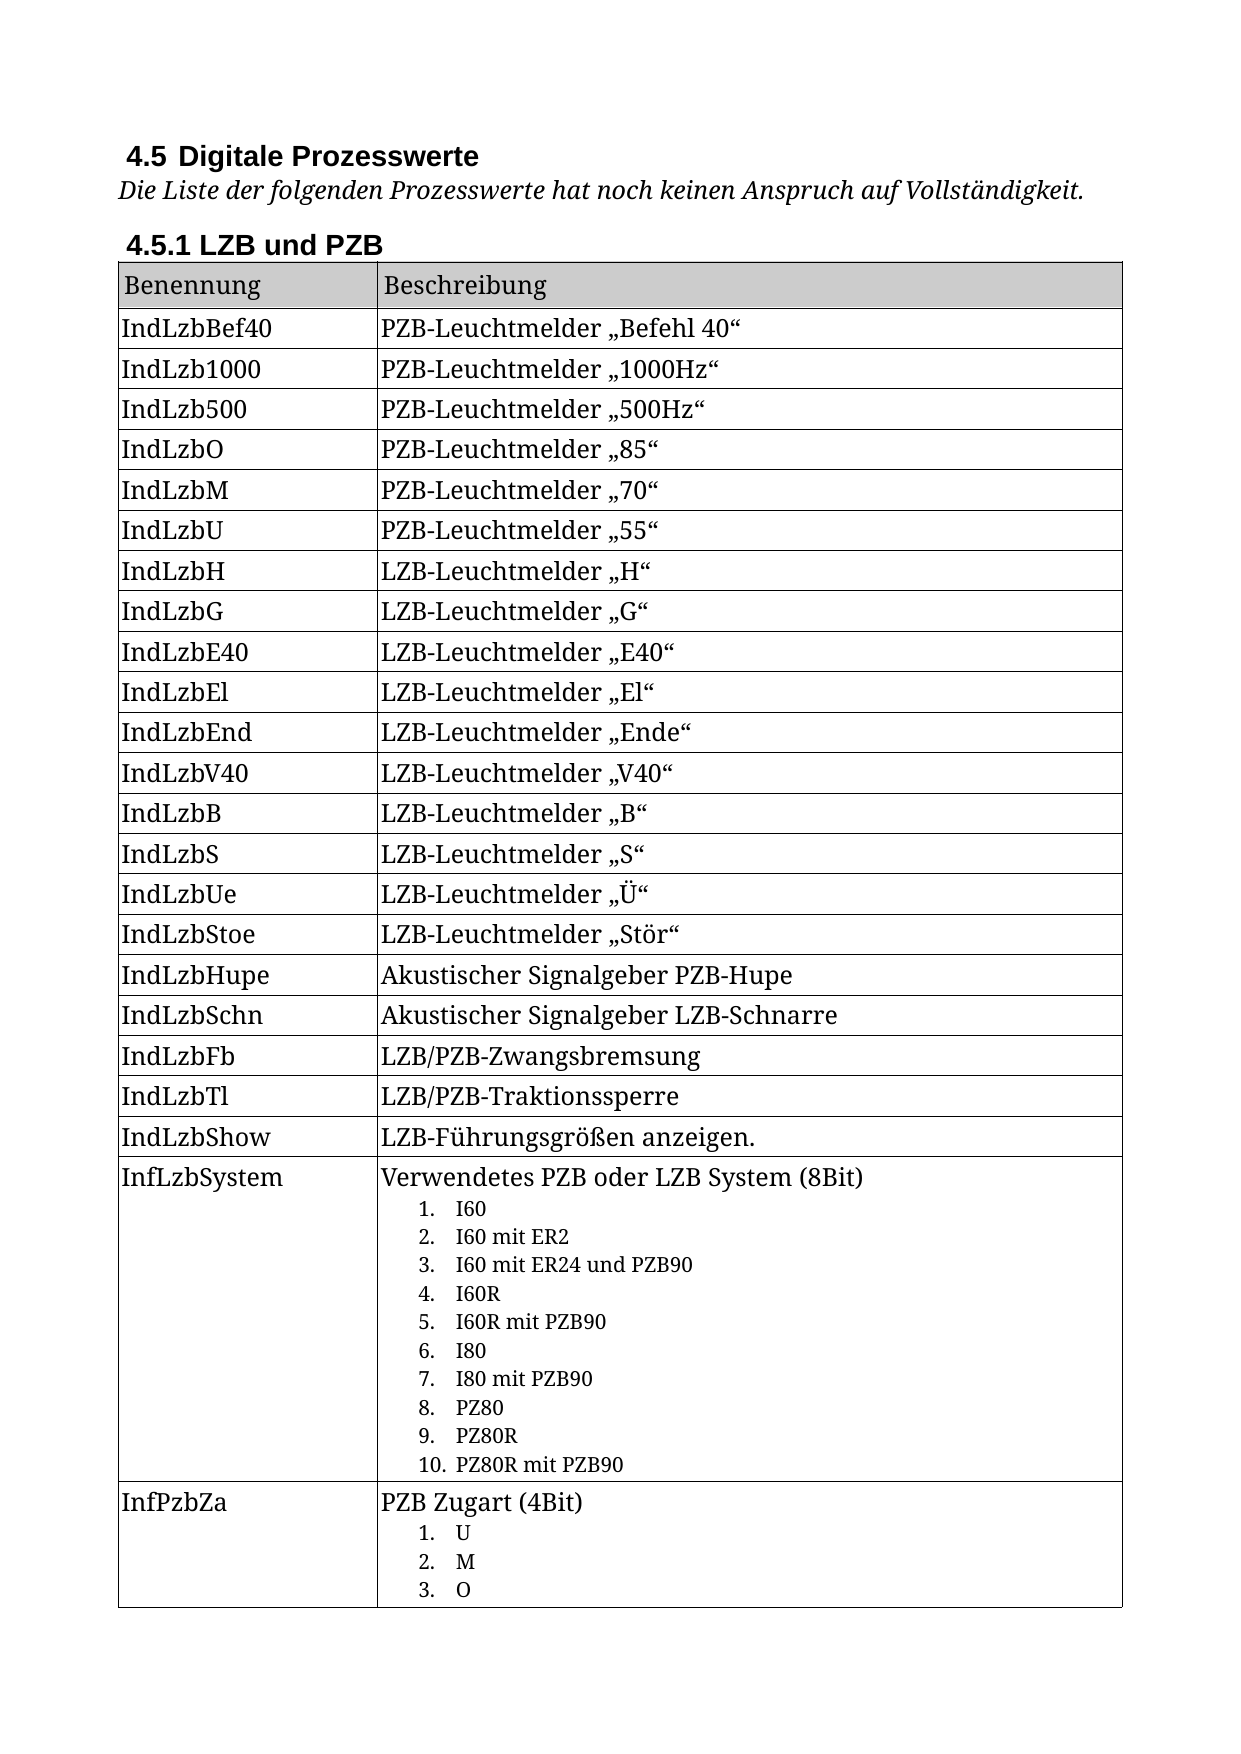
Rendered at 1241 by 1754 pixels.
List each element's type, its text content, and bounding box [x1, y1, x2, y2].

table_header Beschreibung [378, 263, 1122, 307]
table_cell InfLzbSystem [119, 1157, 377, 1481]
table_cell LZB-Leuchtmelder „Ende“ [378, 713, 1122, 752]
table_cell IndLzbEnd [119, 713, 377, 752]
table_cell IndLzbB [119, 794, 377, 833]
table_cell PZB-Leuchtmelder „70“ [378, 470, 1122, 509]
table_cell LZB-Führungsgrößen anzeigen. [378, 1117, 1122, 1156]
table_cell PZB-Leuchtmelder „85“ [378, 430, 1122, 469]
table_cell LZB/PZB-Zwangsbremsung [378, 1036, 1122, 1075]
table_cell LZB-Leuchtmelder „H“ [378, 551, 1122, 590]
table_cell IndLzbHupe [119, 955, 377, 994]
table_cell LZB-Leuchtmelder „V40“ [378, 753, 1122, 792]
table_cell IndLzb1000 [119, 349, 377, 388]
table_cell InfPzbZa [119, 1482, 377, 1607]
table_cell PZB-Leuchtmelder „500Hz“ [378, 389, 1122, 429]
table_cell IndLzbG [119, 591, 377, 631]
table_cell IndLzbUe [119, 874, 377, 914]
table_cell Akustischer Signalgeber LZB-Schnarre [378, 996, 1122, 1035]
table_cell IndLzbStoe [119, 915, 377, 954]
table_cell PZB-Leuchtmelder „1000Hz“ [378, 349, 1122, 388]
table_cell Verwendetes PZB oder LZB System (8Bit) I60 I60 mit ER2 I60 mit ER24 und PZB90 I60R I60R mit PZB90 I80 I80 mit PZB90 PZ80 PZ80R PZ80R mit PZB90 [378, 1157, 1122, 1481]
table_cell Akustischer Signalgeber PZB-Hupe [378, 955, 1122, 994]
table_cell IndLzbU [119, 511, 377, 550]
subtitle Digitale Prozesswerte [118, 139, 1122, 172]
table_cell IndLzbEl [119, 672, 377, 712]
table_cell PZB-Leuchtmelder „Befehl 40“ [378, 309, 1122, 348]
table_cell IndLzbTl [119, 1076, 377, 1116]
table_cell LZB-Leuchtmelder „E40“ [378, 632, 1122, 671]
table_cell IndLzbSchn [119, 996, 377, 1035]
table_cell IndLzbShow [119, 1117, 377, 1156]
table_cell LZB-Leuchtmelder „G“ [378, 591, 1122, 631]
table_cell IndLzbBef40 [119, 309, 377, 348]
table_cell LZB-Leuchtmelder „El“ [378, 672, 1122, 712]
table_cell IndLzbH [119, 551, 377, 590]
table_cell IndLzbO [119, 430, 377, 469]
table_cell PZB-Leuchtmelder „55“ [378, 511, 1122, 550]
table_cell IndLzbV40 [119, 753, 377, 792]
table_cell IndLzbE40 [119, 632, 377, 671]
table_cell IndLzbFb [119, 1036, 377, 1075]
table_cell LZB-Leuchtmelder „B“ [378, 794, 1122, 833]
table_cell LZB-Leuchtmelder „Ü“ [378, 874, 1122, 914]
subtitle LZB und PZB [118, 228, 1122, 261]
text Die Liste der folgenden Prozesswerte hat noch keinen Anspruch auf Vollständigkeit. [118, 172, 1122, 207]
table_cell IndLzb500 [119, 389, 377, 429]
table_cell PZB Zugart (4Bit) U M O [378, 1482, 1122, 1607]
table_cell LZB-Leuchtmelder „Stör“ [378, 915, 1122, 954]
table_header Benennung [119, 263, 377, 307]
table_cell IndLzbM [119, 470, 377, 509]
table_cell LZB-Leuchtmelder „S“ [378, 834, 1122, 873]
table_cell IndLzbS [119, 834, 377, 873]
table_cell LZB/PZB-Traktionssperre [378, 1076, 1122, 1116]
